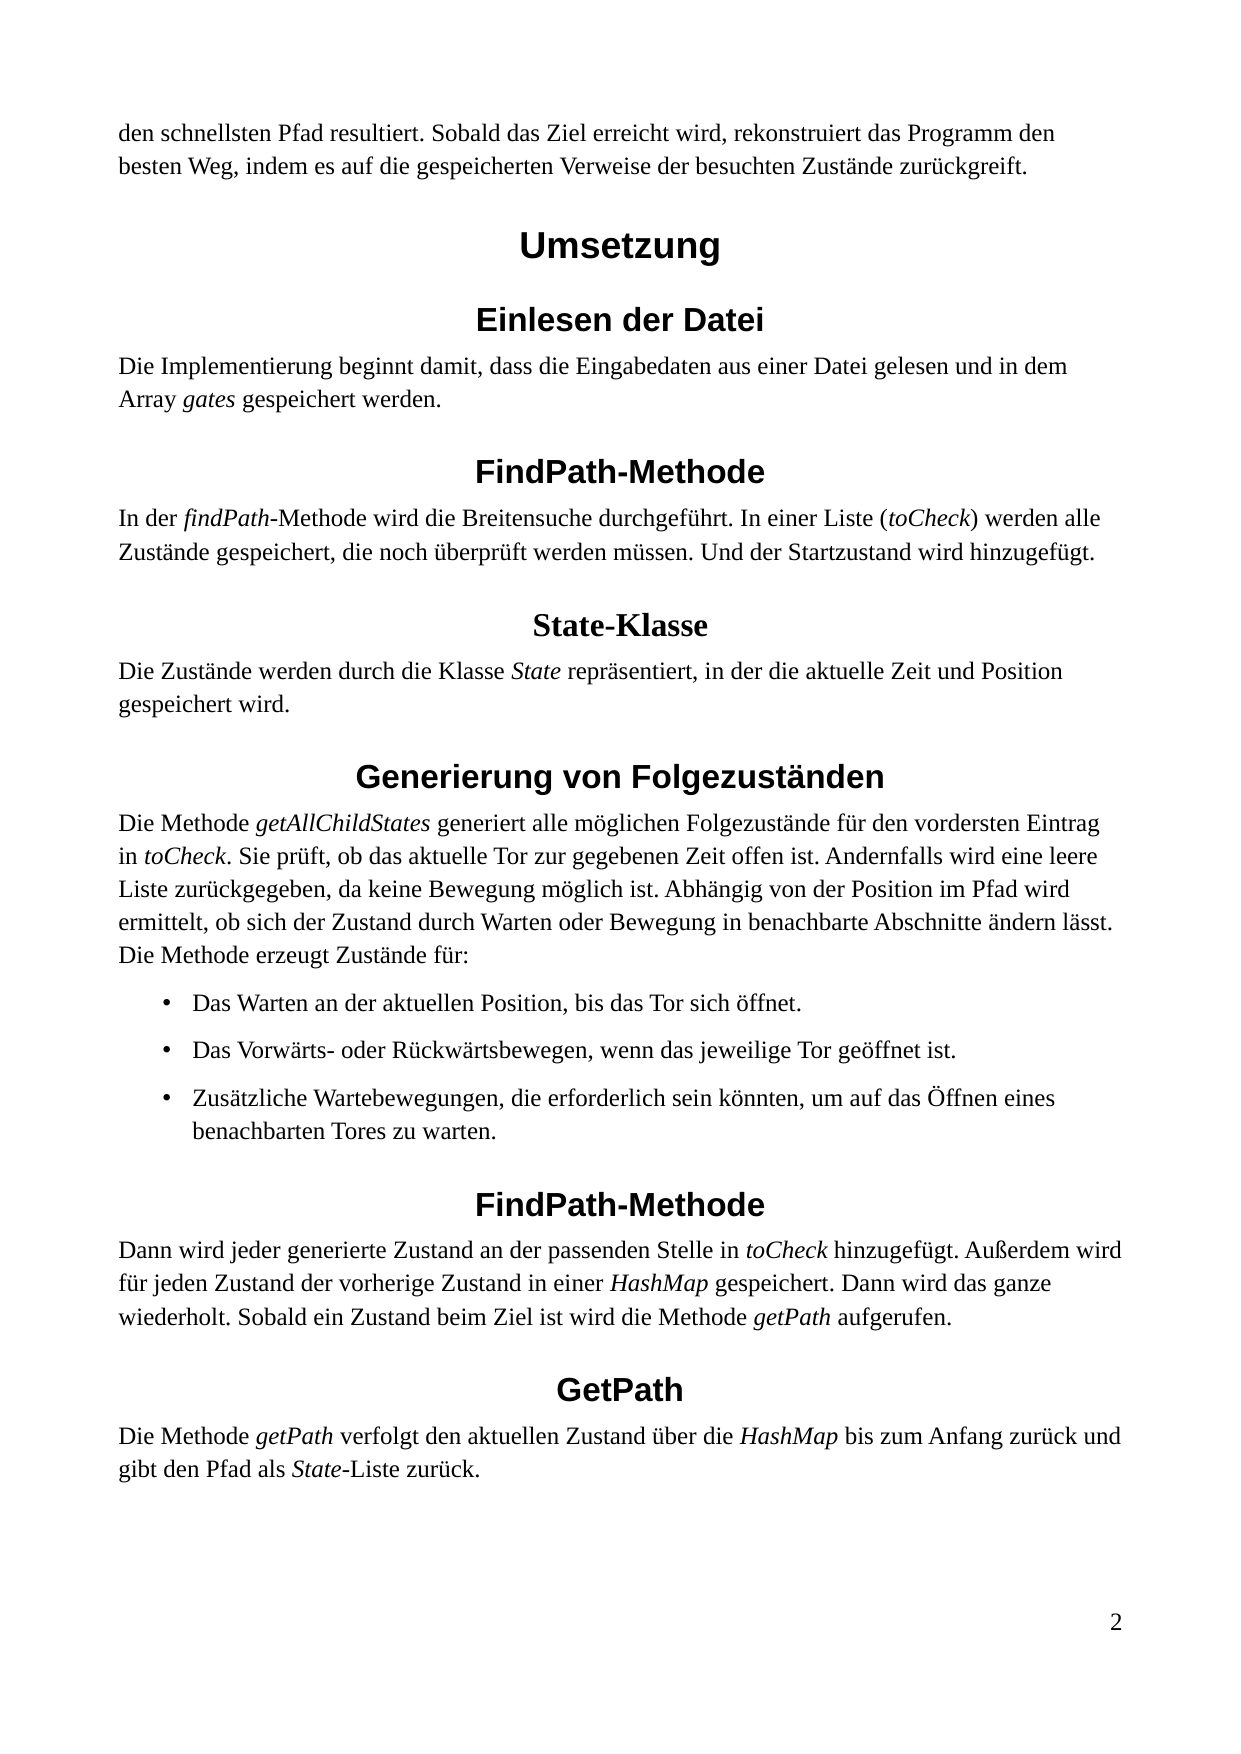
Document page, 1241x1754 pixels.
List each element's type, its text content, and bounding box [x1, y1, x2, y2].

text In der findPath-Methode wird die Breitensuche durchgeführt. In einer Liste (toCheck) werden alle Zustände gespeichert, die noch überprüft werden müssen. Und der Startzustand wird hinzugefügt. [118, 503, 1122, 565]
text Die Zustände werden durch die Klasse State repräsentiert, in der die aktuelle Zeit und Position gespeichert wird. [118, 656, 1122, 718]
subtitle FindPath-Methode [118, 453, 1122, 491]
text Dann wird jeder generierte Zustand an der passenden Stelle in toCheck hinzugefügt. Außerdem wird für jeden Zustand der vorherige Zustand in einer HashMap gespeichert. Dann wird das ganze wiederholt. Sobald ein Zustand beim Ziel ist wird die Methode getPath aufgerufen. [118, 1236, 1122, 1330]
text den schnellsten Pfad resultiert. Sobald das Ziel erreicht wird, rekonstruiert das Programm den besten Weg, indem es auf die gespeicherten Verweise der besuchten Zustände zurückgreift. [118, 118, 1122, 180]
subtitle FindPath-Methode [118, 1184, 1122, 1223]
list Das Warten an der aktuellen Position, bis das Tor sich öffnet. [162, 988, 1122, 1017]
list Zusätzliche Wartebewegungen, die erforderlich sein könnten, um auf das Öffnen eines benachbarten Tores zu warten. [162, 1083, 1122, 1145]
subtitle State-Klasse [118, 605, 1122, 643]
list Das Vorwärts- oder Rückwärtsbewegen, wenn das jeweilige Tor geöffnet ist. [162, 1036, 1122, 1064]
text Die Methode getAllChildStates generiert alle möglichen Folgezustände für den vordersten Eintrag in toCheck. Sie prüft, ob das aktuelle Tor zur gegebenen Zeit offen ist. Andernfalls wird eine leere Liste zurückgegeben, da keine Bewegung möglich ist. Abhängig von der Position im Pfad wird ermittelt, ob sich der Zustand durch Warten oder Bewegung in benachbarte Abschnitte ändern lässt. Die Methode erzeugt Zustände für: [118, 808, 1122, 969]
subtitle Generierung von Folgezuständen [118, 757, 1122, 796]
subtitle Einlesen der Datei [118, 300, 1122, 339]
subtitle Umsetzung [118, 224, 1122, 267]
text Die Implementierung beginnt damit, dass die Eingabedaten aus einer Datei gelesen und in dem Array gates gespeichert werden. [118, 351, 1122, 413]
text Die Methode getPath verfolgt den aktuellen Zustand über die HashMap bis zum Anfang zurück und gibt den Pfad als State-Liste zurück. [118, 1421, 1122, 1483]
subtitle GetPath [118, 1370, 1122, 1408]
